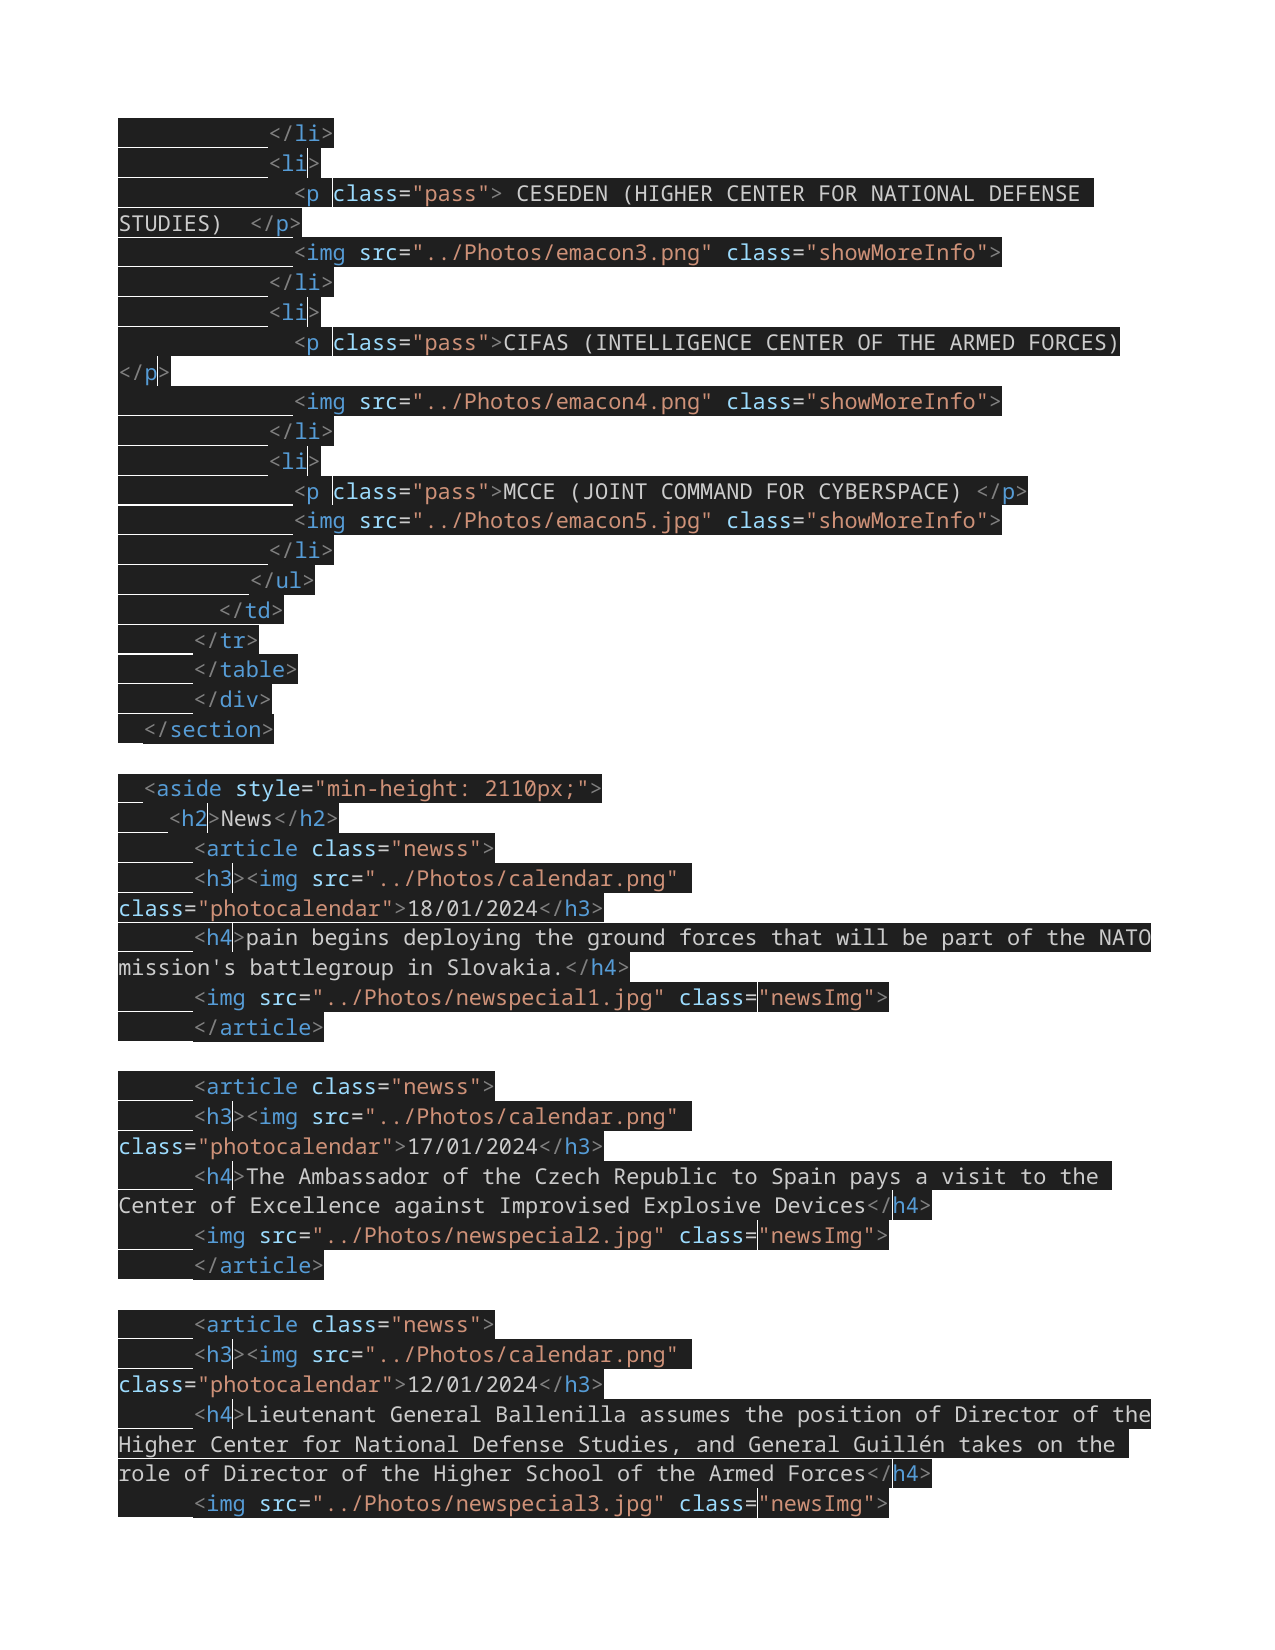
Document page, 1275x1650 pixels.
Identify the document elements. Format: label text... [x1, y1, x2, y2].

text </li> [118, 535, 1157, 565]
text <img src="../Photos/emacon4.png" class="showMoreInfo"> [118, 386, 1157, 416]
text <h3><img src="../Photos/calendar.png" class="photocalendar">12/01/2024</h3> [118, 1339, 1157, 1399]
text </tr> [118, 624, 1157, 654]
text <li> [118, 297, 1157, 327]
text <article class="newss"> [118, 1071, 1157, 1101]
text <li> [118, 446, 1157, 476]
text <img src="../Photos/newspecial1.jpg" class="newsImg"> [118, 982, 1157, 1012]
text <h4>pain begins deploying the ground forces that will be part of the NATO mission's battlegroup in Slovakia.</h4> [118, 922, 1157, 982]
text <p class="pass">CIFAS (INTELLIGENCE CENTER OF THE ARMED FORCES) </p> [118, 327, 1157, 386]
text </div> [118, 684, 1157, 714]
text </table> [118, 654, 1157, 684]
text <h4>Lieutenant General Ballenilla assumes the position of Director of the Higher Center for National Defense Studies, and General Guillén takes on the role of Director of the Higher School of the Armed Forces</h4> [118, 1399, 1157, 1488]
text <li> [118, 148, 1157, 178]
text </li> [118, 416, 1157, 446]
text </section> [118, 714, 1157, 744]
text <img src="../Photos/emacon3.png" class="showMoreInfo"> [118, 237, 1157, 267]
text <p class="pass">MCCE (JOINT COMMAND FOR CYBERSPACE) </p> [118, 476, 1157, 505]
text <img src="../Photos/newspecial2.jpg" class="newsImg"> [118, 1220, 1157, 1250]
text <img src="../Photos/emacon5.jpg" class="showMoreInfo"> [118, 505, 1157, 535]
text <h3><img src="../Photos/calendar.png" class="photocalendar">18/01/2024</h3> [118, 863, 1157, 922]
text </li> [118, 267, 1157, 297]
text </td> [118, 595, 1157, 624]
text </article> [118, 1250, 1157, 1280]
text <h3><img src="../Photos/calendar.png" class="photocalendar">17/01/2024</h3> [118, 1101, 1157, 1161]
text </li> [118, 118, 1157, 148]
text </ul> [118, 565, 1157, 595]
text <h4>The Ambassador of the Czech Republic to Spain pays a visit to the Center of Excellence against Improvised Explosive Devices</h4> [118, 1161, 1157, 1220]
text <article class="newss"> [118, 833, 1157, 863]
text <p class="pass"> CESEDEN (HIGHER CENTER FOR NATIONAL DEFENSE STUDIES) </p> [118, 178, 1157, 237]
text <aside style="min-height: 2110px;"> [118, 773, 1157, 803]
text </article> [118, 1012, 1157, 1042]
text <article class="newss"> [118, 1309, 1157, 1339]
text <img src="../Photos/newspecial3.jpg" class="newsImg"> [118, 1488, 1157, 1518]
text <h2>News</h2> [118, 803, 1157, 833]
